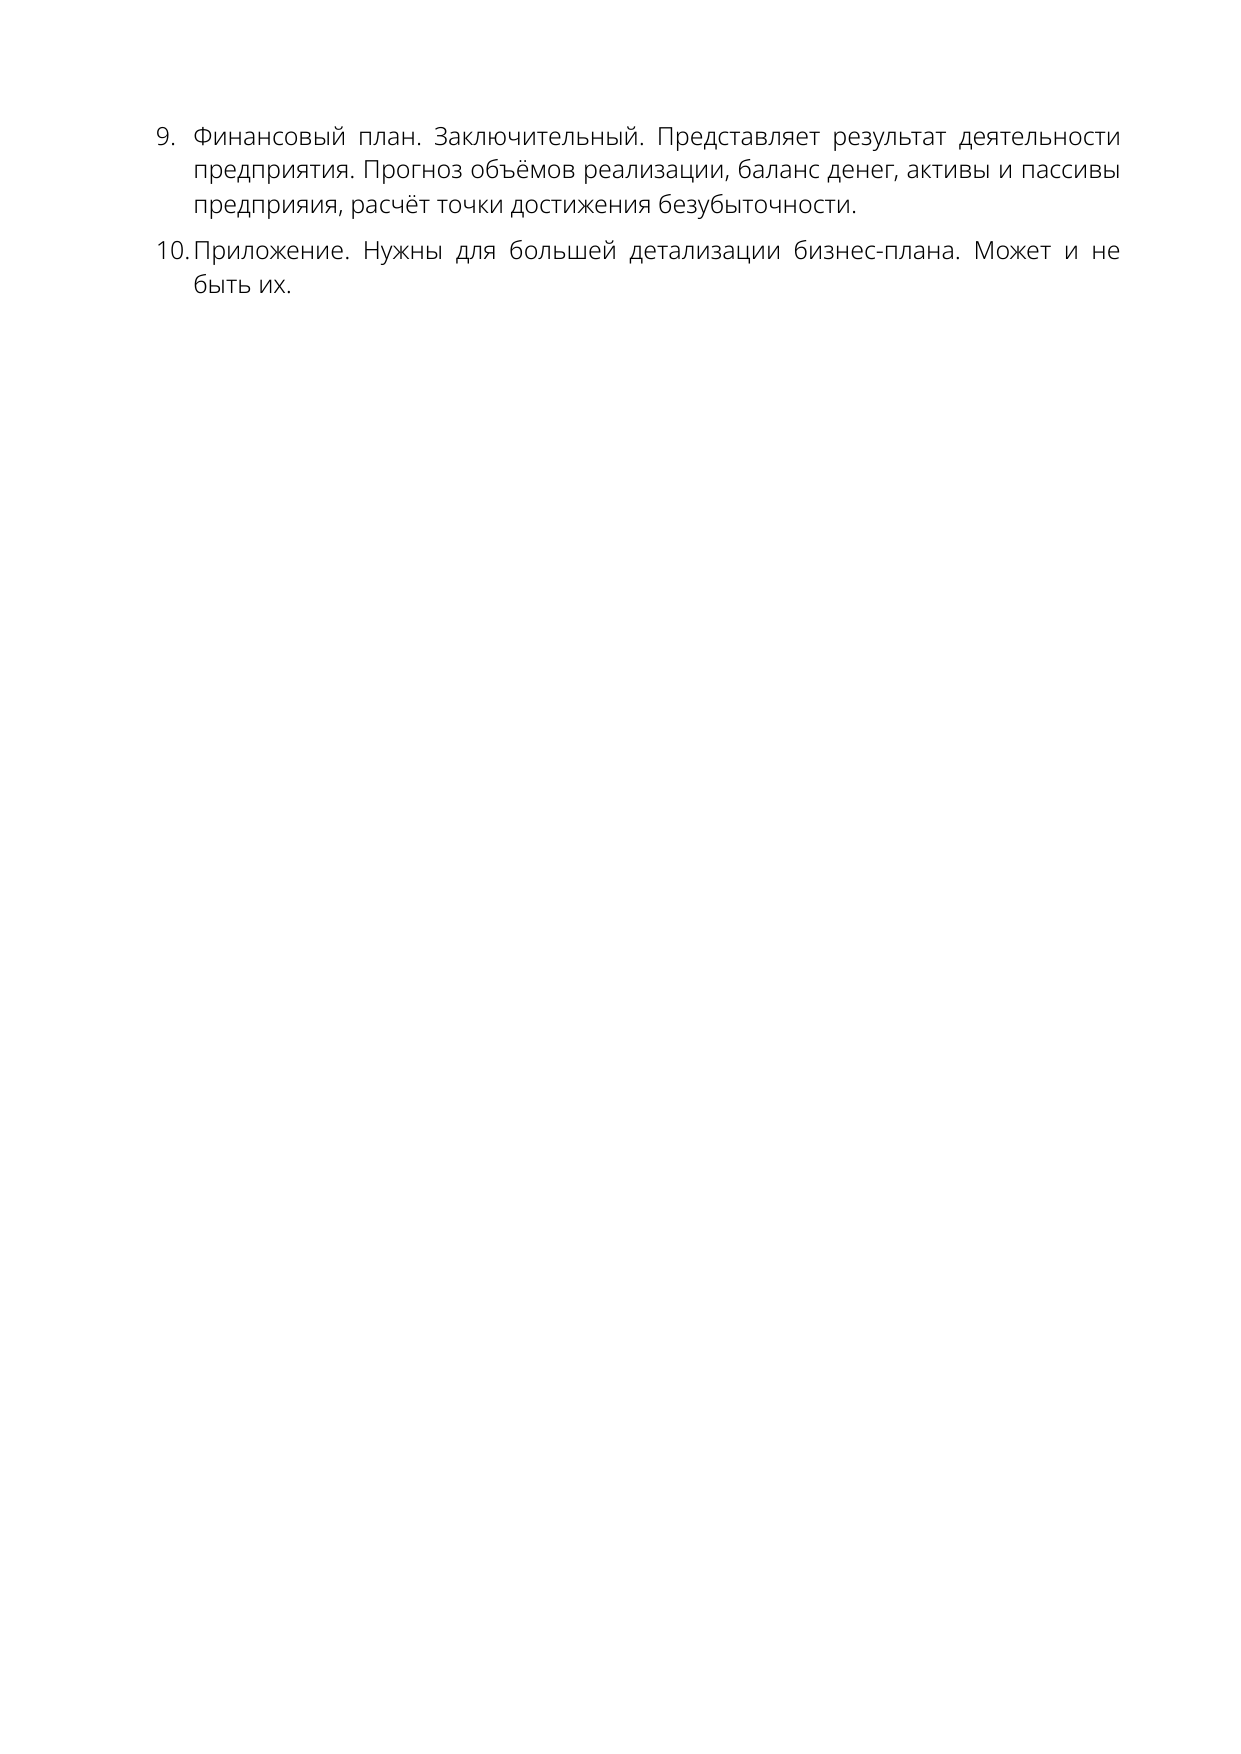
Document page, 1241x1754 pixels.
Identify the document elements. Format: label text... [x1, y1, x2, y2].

list Приложение. Нужны для большей детализации бизнес-плана. Может и не быть их. [156, 233, 1122, 301]
list Финансовый план. Заключительный. Представляет результат деятельности предприятия. Прогноз объёмов реализации, баланс денег, активы и пассивы предприяия, расчёт точки достижения безубыточности. [156, 118, 1122, 220]
